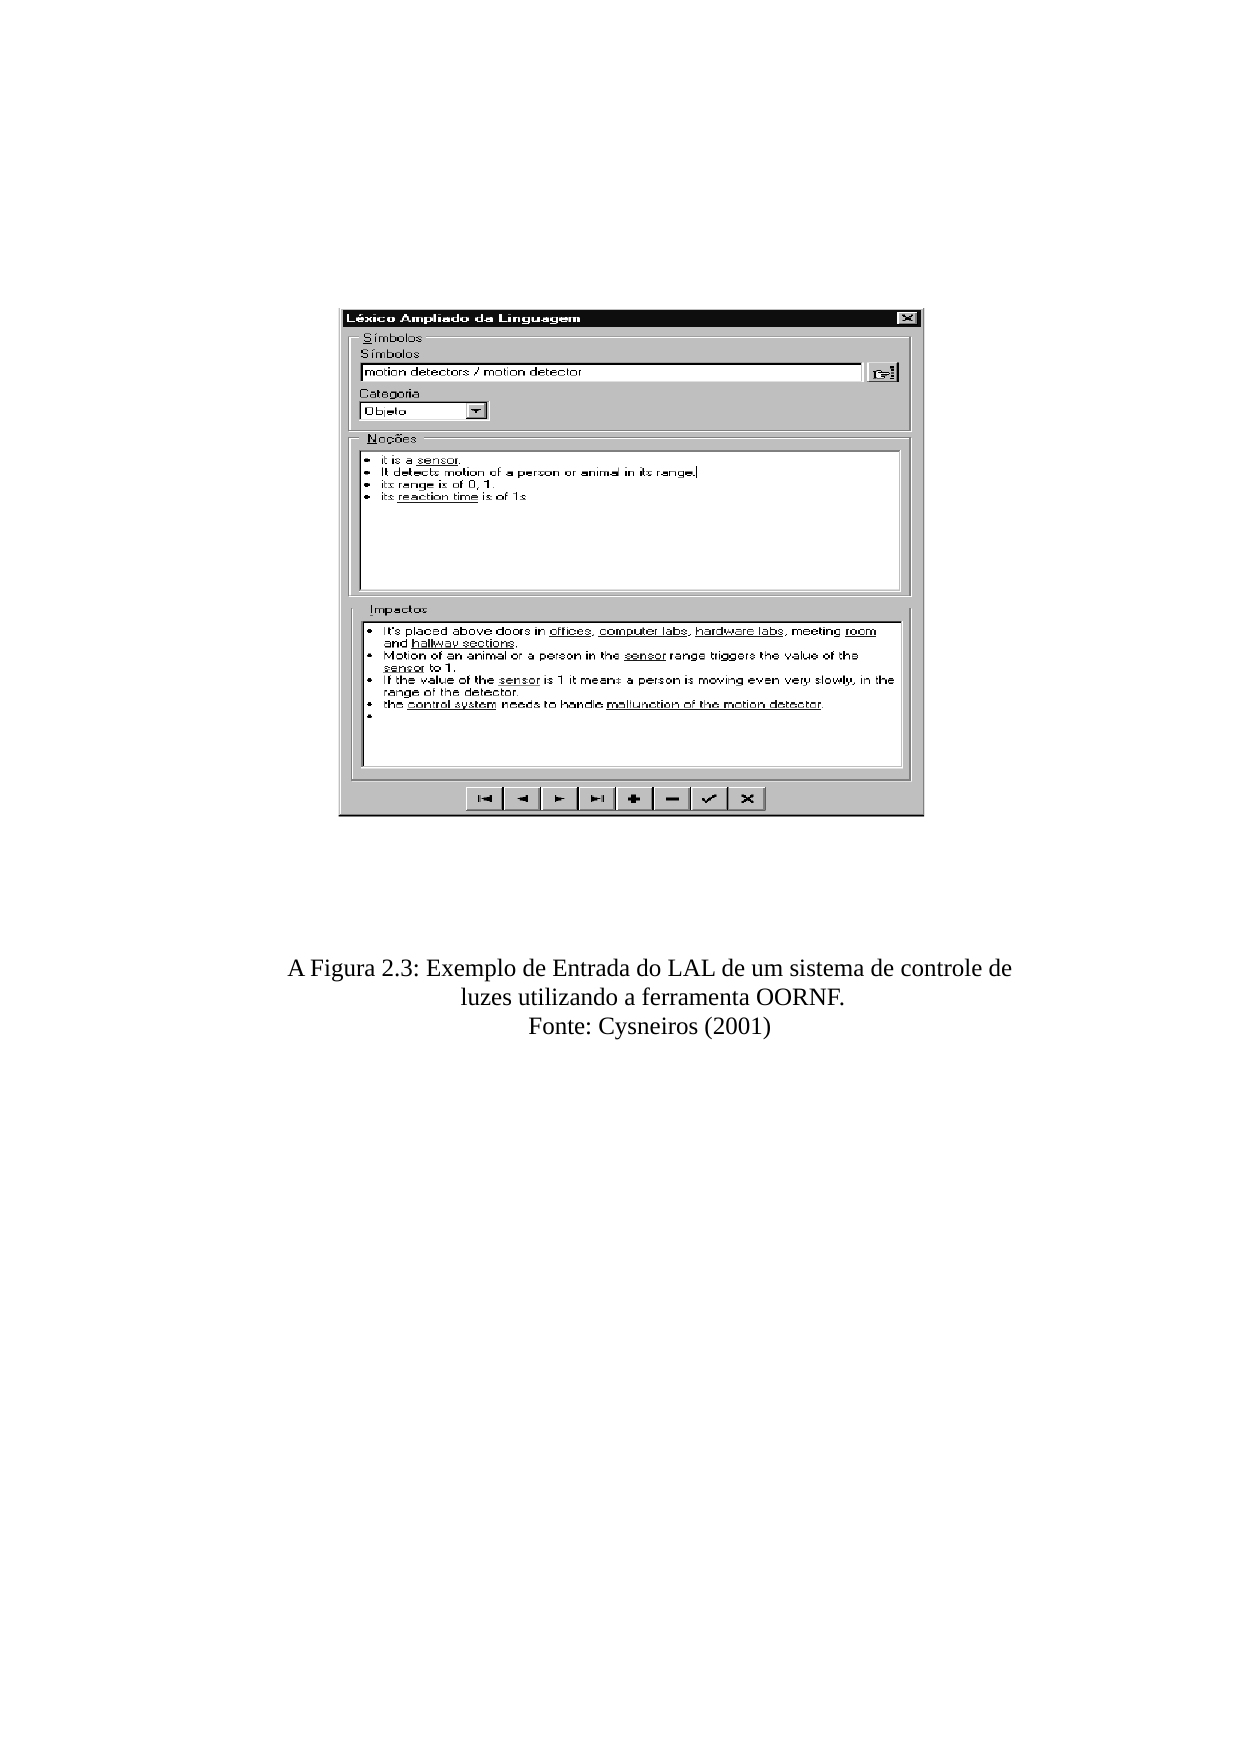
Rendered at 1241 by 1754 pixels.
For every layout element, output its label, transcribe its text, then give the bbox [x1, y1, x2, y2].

text luzes utilizando a ferramenta OORNF. [177, 982, 1122, 1011]
text Fonte: Cysneiros (2001) [177, 1011, 1122, 1040]
text A Figura 2.3: Exemplo de Entrada do LAL de um sistema de controle de [177, 953, 1122, 982]
